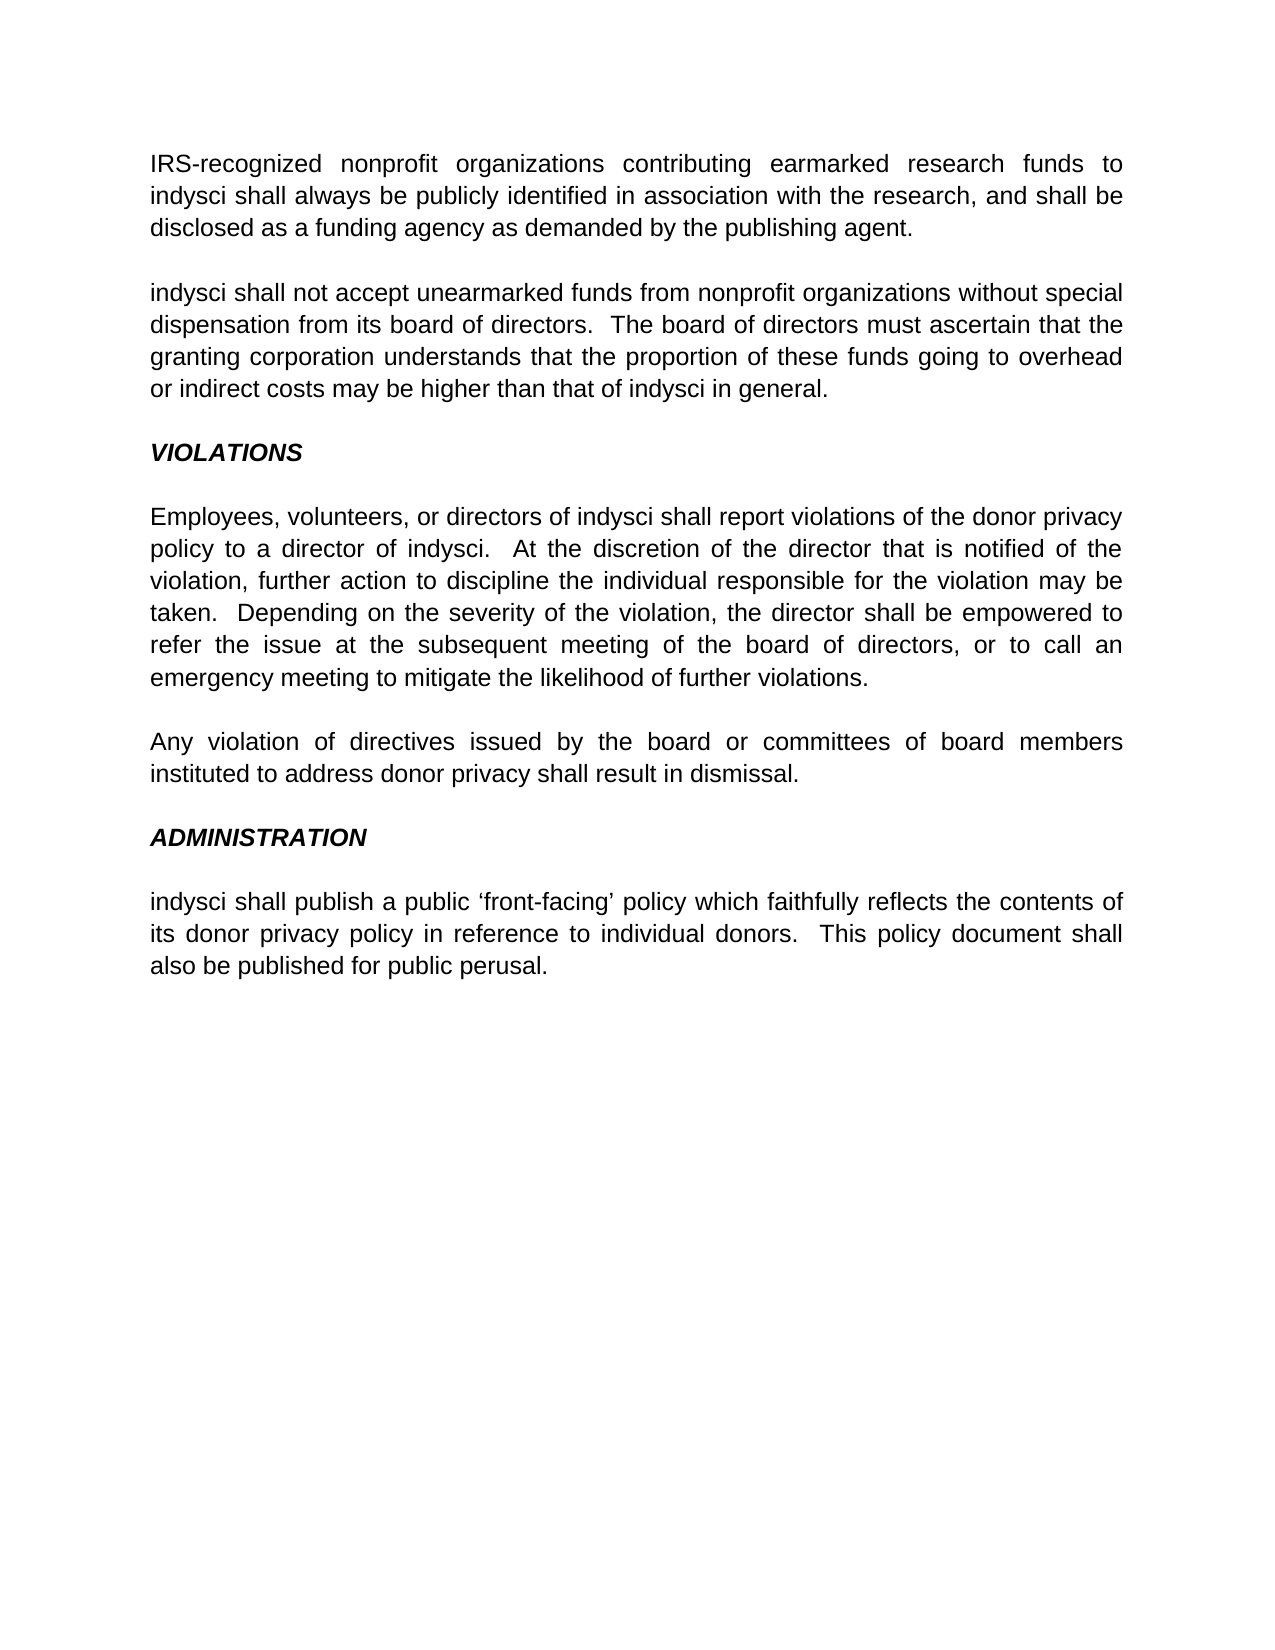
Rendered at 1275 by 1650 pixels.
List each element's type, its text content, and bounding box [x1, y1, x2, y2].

text VIOLATIONS [150, 439, 1125, 467]
text indysci shall publish a public ‘front-facing’ policy which faithfully reflects the contents of its donor privacy policy in reference to individual donors. This policy document shall also be published for public perusal. [150, 888, 1125, 980]
text Any violation of directives issued by the board or committees of board members instituted to address donor privacy shall result in dismissal. [150, 727, 1125, 787]
text Employees, volunteers, or directors of indysci shall report violations of the donor privacy policy to a director of indysci. At the discretion of the director that is notified of the violation, further action to discipline the individual responsible for the violation may be taken. Depending on the severity of the violation, the director shall be empowered to refer the issue at the subsequent meeting of the board of directors, or to call an emergency meeting to mitigate the likelihood of further violations. [150, 503, 1125, 691]
text indysci shall not accept unearmarked funds from nonprofit organizations without special dispensation from its board of directors. The board of directors must ascertain that the granting corporation understands that the proportion of these funds going to overhead or indirect costs may be higher than that of indysci in general. [150, 278, 1125, 402]
text ADMINISTRATION [150, 824, 1125, 852]
text IRS-recognized nonprofit organizations contributing earmarked research funds to indysci shall always be publicly identified in association with the research, and shall be disclosed as a funding agency as demanded by the publishing agent. [150, 150, 1125, 242]
